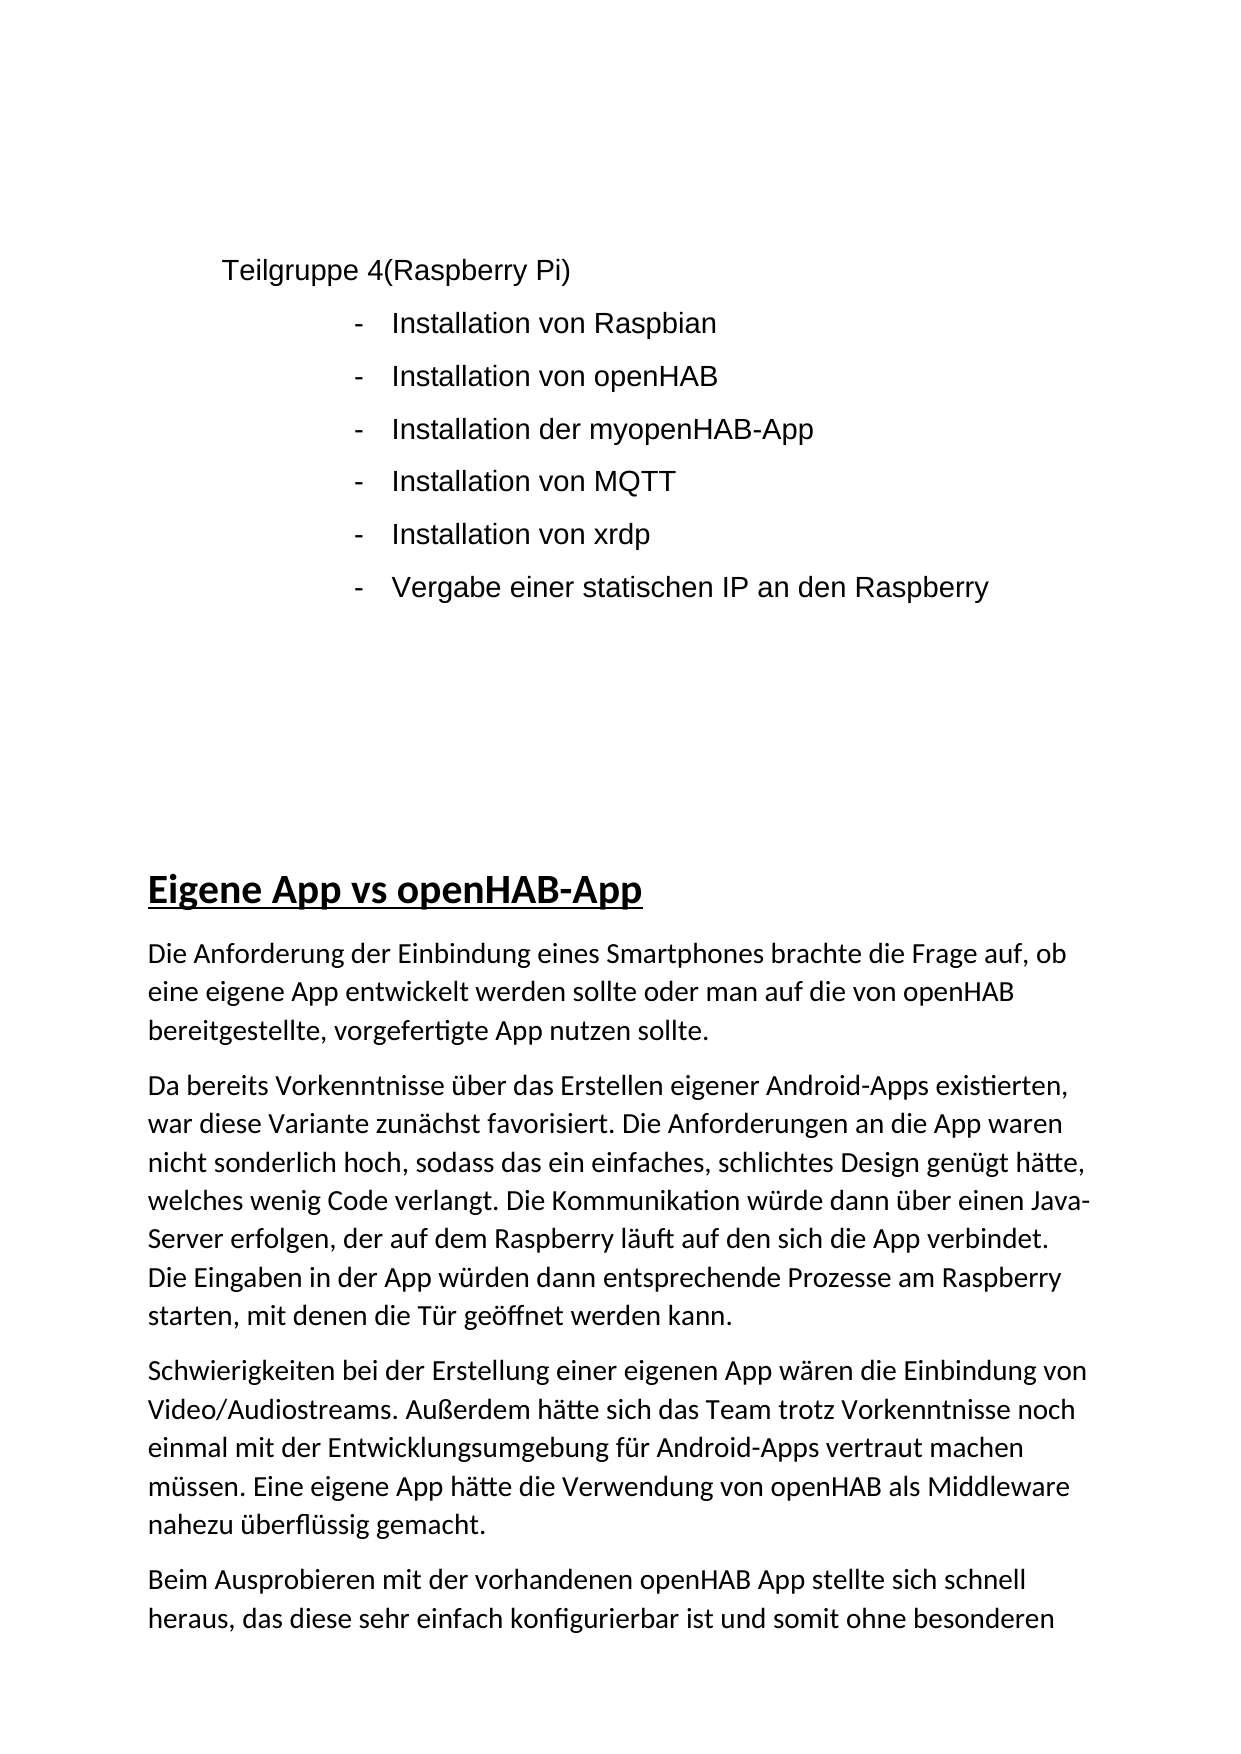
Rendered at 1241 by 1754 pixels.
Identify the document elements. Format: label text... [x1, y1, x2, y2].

list Vergabe einer statischen IP an den Raspberry [354, 570, 1093, 604]
list Installation von xrdp [354, 517, 1093, 551]
text Teilgruppe 4(Raspberry Pi) [221, 253, 1093, 287]
list Installation von MQTT [354, 464, 1093, 498]
text Die Anforderung der Einbindung eines Smartphones brachte die Frage auf, ob eine eigene App entwickelt werden sollte oder man auf die von openHAB bereitgestellte, vorgefertigte App nutzen sollte. [148, 935, 1093, 1047]
text Da bereits Vorkenntnisse über das Erstellen eigener Android-Apps existierten, war diese Variante zunächst favorisiert. Die Anforderungen an die App waren nicht sonderlich hoch, sodass das ein einfaches, schlichtes Design genügt hätte, welches wenig Code verlangt. Die Kommunikation würde dann über einen Java-Server erfolgen, der auf dem Raspberry läuft auf den sich die App verbindet. Die Eingaben in der App würden dann entsprechende Prozesse am Raspberry starten, mit denen die Tür geöffnet werden kann. [148, 1067, 1093, 1333]
text Beim Ausprobieren mit der vorhandenen openHAB App stellte sich schnell heraus, das diese sehr einfach konfigurierbar ist und somit ohne besonderen [148, 1561, 1093, 1635]
text Schwierigkeiten bei der Erstellung einer eigenen App wären die Einbindung von Video/Audiostreams. Außerdem hätte sich das Team trotz Vorkenntnisse noch einmal mit der Entwicklungsumgebung für Android-Apps vertraut machen müssen. Eine eigene App hätte die Verwendung von openHAB als Middleware nahezu überflüssig gemacht. [148, 1352, 1093, 1542]
text Eigene App vs openHAB-App [148, 863, 1093, 914]
list Installation von openHAB [354, 359, 1093, 392]
list Installation von Raspbian [354, 306, 1093, 339]
list Installation der myopenHAB-App [354, 412, 1093, 445]
